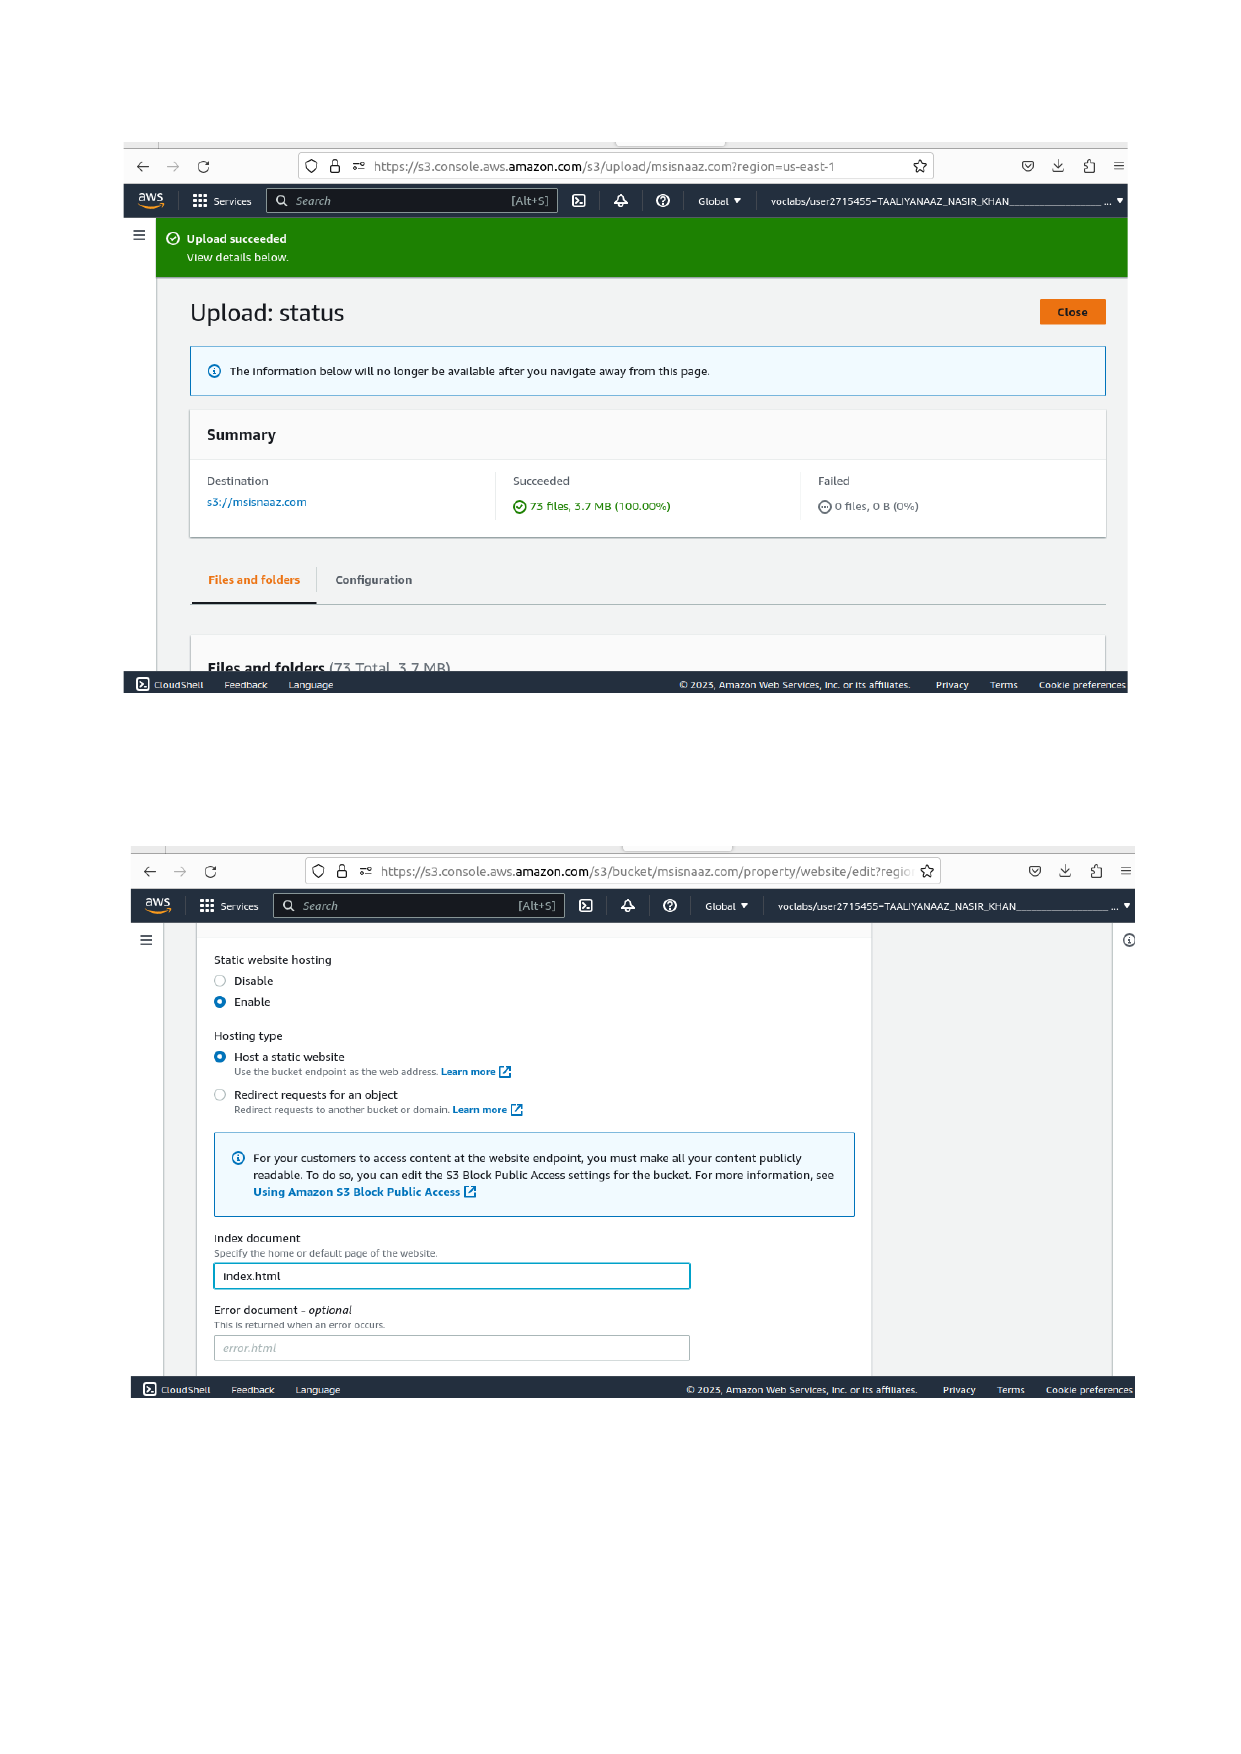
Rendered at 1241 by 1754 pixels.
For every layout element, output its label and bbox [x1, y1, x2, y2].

picture [130, 846, 1135, 1398]
picture [123, 142, 1128, 693]
